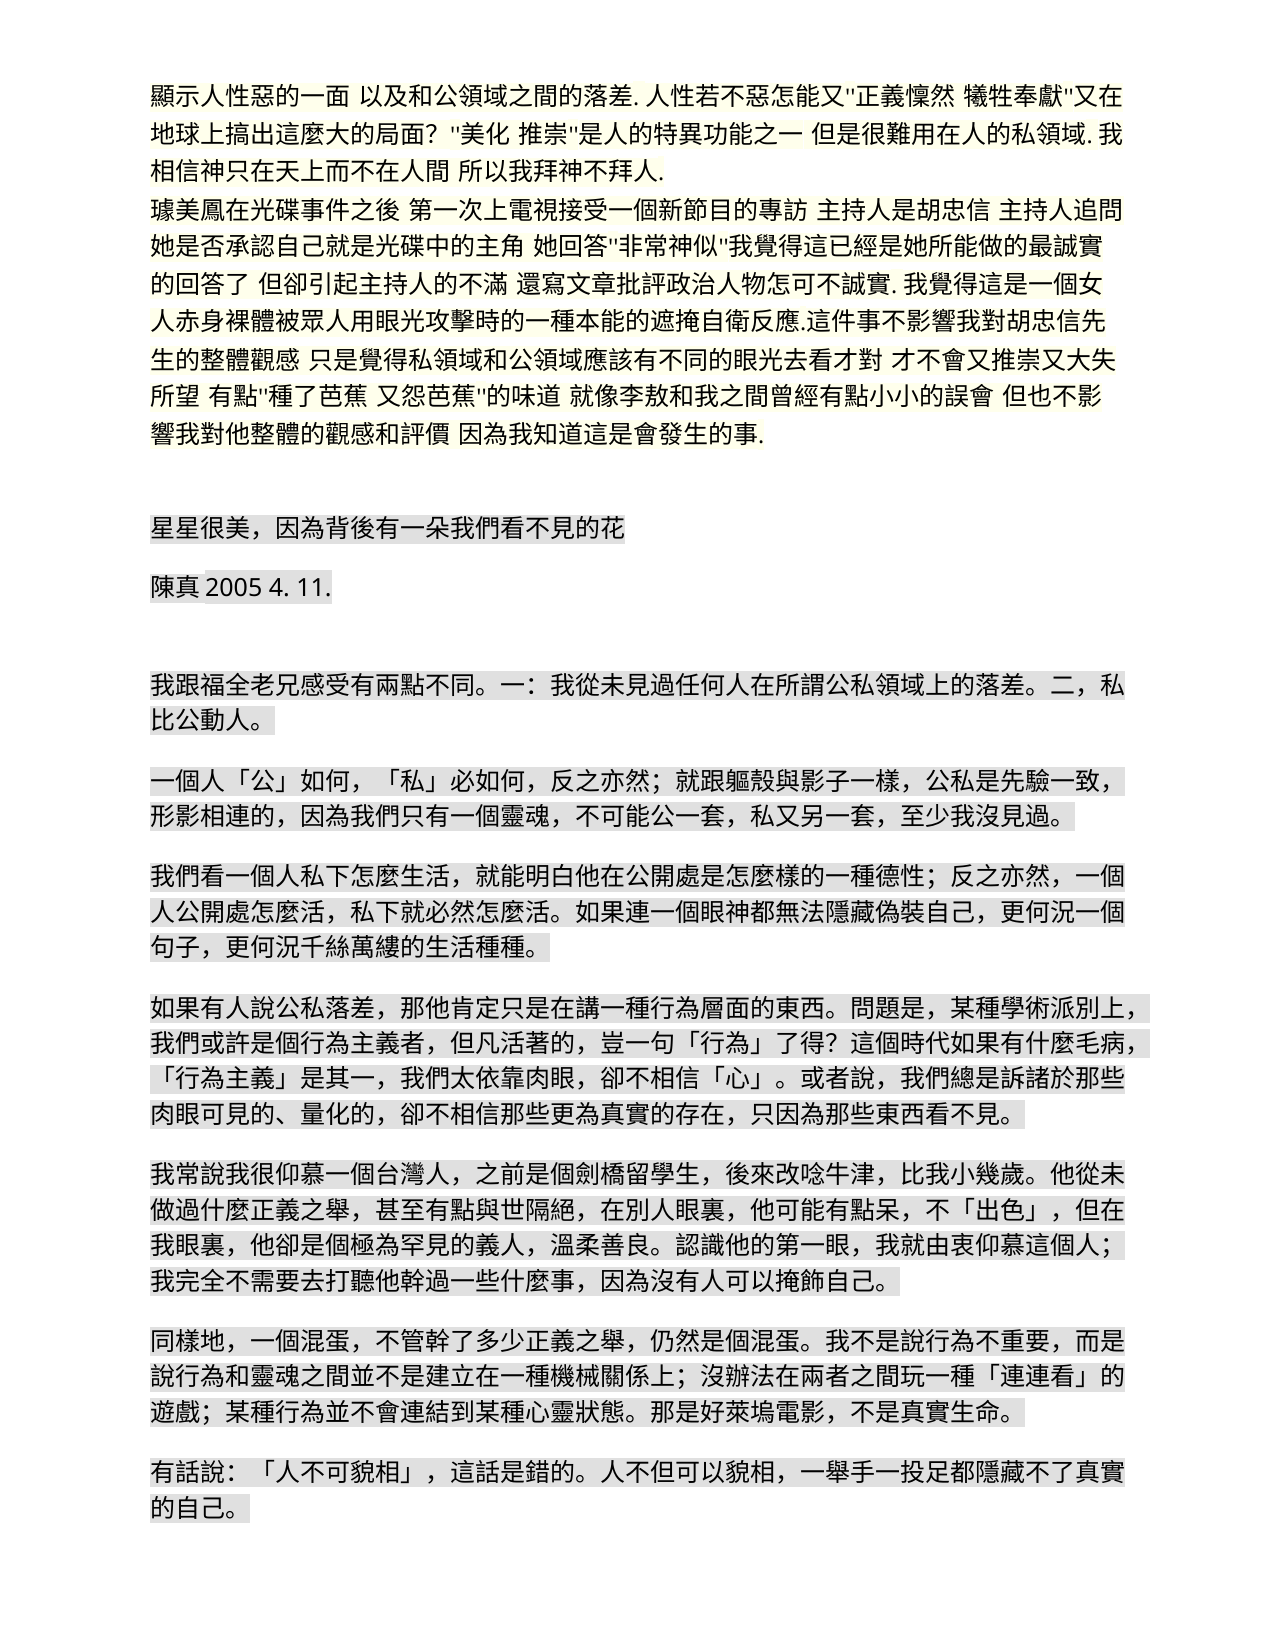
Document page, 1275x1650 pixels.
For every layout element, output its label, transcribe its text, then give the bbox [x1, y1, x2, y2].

text 有話說：「人不可貌相」，這話是錯的。人不但可以貌相，一舉手一投足都隱藏不了真實的自己。 [150, 1452, 1125, 1523]
text 我常說我很仰慕一個台灣人，之前是個劍橋留學生，後來改唸牛津，比我小幾歲。他從未做過什麼正義之舉，甚至有點與世隔絕，在別人眼裏，他可能有點呆，不「出色」，但在我眼裏，他卻是個極為罕見的義人，溫柔善良。認識他的第一眼，我就由衷仰慕這個人；我完全不需要去打聽他幹過一些什麼事，因為沒有人可以掩飾自己。 [150, 1154, 1125, 1296]
text 我們看一個人私下怎麼生活，就能明白他在公開處是怎麼樣的一種德性；反之亦然，一個人公開處怎麼活，私下就必然怎麼活。如果連一個眼神都無法隱藏偽裝自己，更何況一個句子，更何況千絲萬縷的生活種種。 [150, 856, 1125, 962]
text 同樣地，一個混蛋，不管幹了多少正義之舉，仍然是個混蛋。我不是說行為不重要，而是說行為和靈魂之間並不是建立在一種機械關係上；沒辦法在兩者之間玩一種「連連看」的遊戲；某種行為並不會連結到某種心靈狀態。那是好萊塢電影，不是真實生命。 [150, 1321, 1125, 1427]
text 如果有人說公私落差，那他肯定只是在講一種行為層面的東西。問題是，某種學術派別上，我們或許是個行為主義者，但凡活著的，豈一句「行為」了得？這個時代如果有什麼毛病，「行為主義」是其一，我們太依靠肉眼，卻不相信「心」。或者說，我們總是訴諸於那些肉眼可見的、量化的，卻不相信那些更為真實的存在，只因為那些東西看不見。 [150, 987, 1125, 1129]
text 一個人「公」如何，「私」必如何，反之亦然；就跟軀殼與影子一樣，公私是先驗一致，形影相連的，因為我們只有一個靈魂，不可能公一套，私又另一套，至少我沒見過。 [150, 760, 1125, 831]
text 陳真2005 4. 11. [150, 569, 1125, 604]
text 顯示人性惡的一面 以及和公領域之間的落差. 人性若不惡怎能又''正義懍然 犧牲奉獻''又在地球上搞出這麼大的局面？''美化 推崇''是人的特異功能之一 但是很難用在人的私領域. 我相信神只在天上而不在人間 所以我拜神不拜人. [150, 75, 1125, 187]
text 我跟福全老兄感受有兩點不同。一：我從未見過任何人在所謂公私領域上的落差。二，私比公動人。 [150, 629, 1125, 735]
text 璩美鳳在光碟事件之後 第一次上電視接受一個新節目的專訪 主持人是胡忠信 主持人追問她是否承認自己就是光碟中的主角 她回答''非常神似''我覺得這已經是她所能做的最誠實的回答了 但卻引起主持人的不滿 還寫文章批評政治人物怎可不誠實. 我覺得這是一個女人赤身裸體被眾人用眼光攻擊時的一種本能的遮掩自衛反應.這件事不影響我對胡忠信先生的整體觀感 只是覺得私領域和公領域應該有不同的眼光去看才對 才不會又推崇又大失所望 有點''種了芭蕉 又怨芭蕉''的味道 就像李敖和我之間曾經有點小小的誤會 但也不影響我對他整體的觀感和評價 因為我知道這是會發生的事. [150, 187, 1125, 450]
text 星星很美，因為背後有一朵我們看不見的花 [150, 473, 1125, 544]
